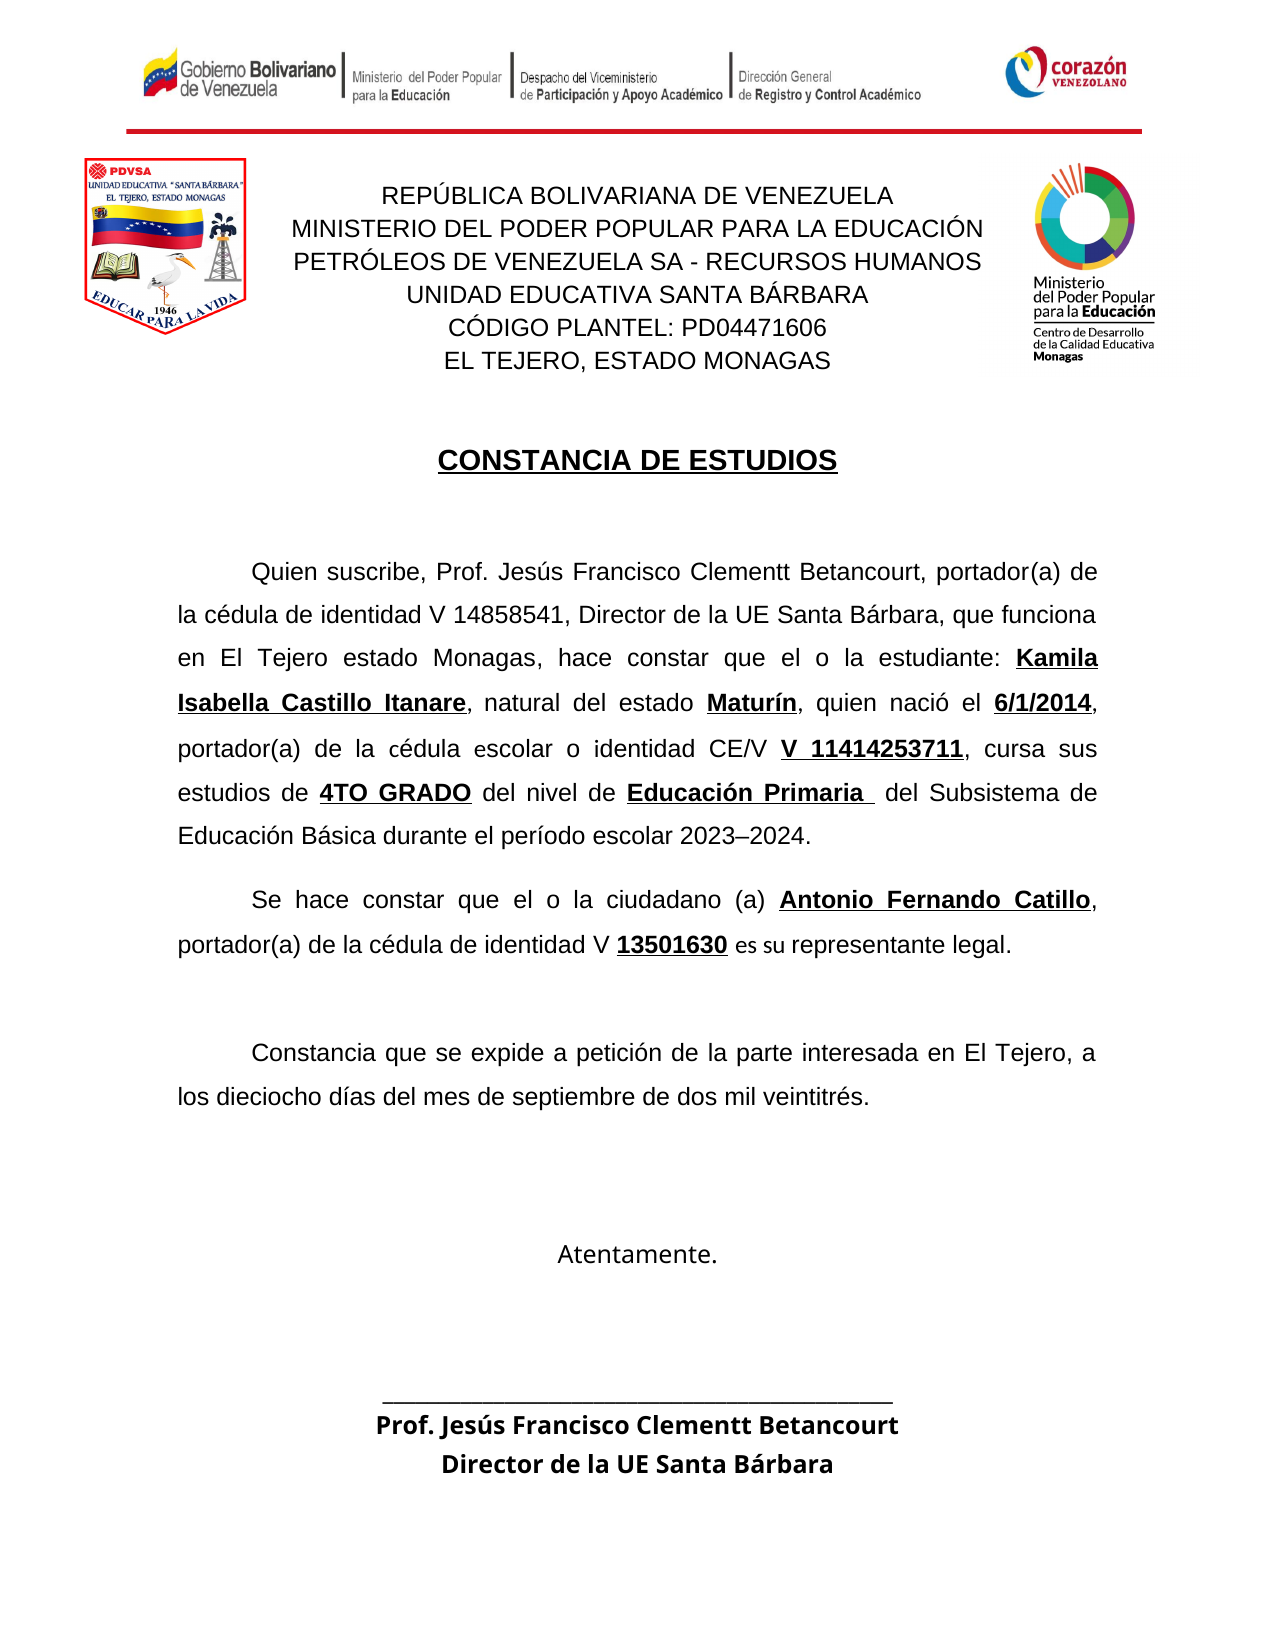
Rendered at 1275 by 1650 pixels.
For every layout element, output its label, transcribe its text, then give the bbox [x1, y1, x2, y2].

picture [978, 153, 1200, 377]
subtitle MINISTERIO DEL PODER POPULAR PARA LA EDUCACIÓN [252, 214, 978, 242]
subtitle REPÚBLICA BOLIVARIANA DE VENEZUELA [252, 181, 978, 209]
picture [79, 158, 252, 335]
text Se hace constar que el o la ciudadano (a) Antonio Fernando Catillo, portador(a) de la cédula de identidad V 13501630 es su representante legal. [177, 885, 1098, 959]
text CÓDIGO PLANTEL: PD04471606 [177, 313, 978, 341]
text Atentamente. [177, 1237, 1098, 1271]
text UNIDAD EDUCATIVA SANTA BÁRBARA [252, 280, 978, 308]
text EL TEJERO, ESTADO MONAGAS [177, 346, 978, 374]
text Prof. Jesús Francisco Clementt Betancourt [177, 1407, 1098, 1441]
text Director de la UE Santa Bárbara [177, 1447, 1098, 1481]
picture [126, 11, 1142, 134]
subtitle CONSTANCIA DE ESTUDIOS [177, 443, 1098, 476]
text Quien suscribe, Prof. Jesús Francisco Clementt Betancourt, portador(a) de la cédula de identidad V 14858541, Director de la UE Santa Bárbara, que funciona en El Tejero estado Monagas, hace constar que el o la estudiante: Kamila Isabella Castillo Itanare, natural del estado Maturín, quien nació el 6/1/2014, portador(a) de la cédula escolar o identidad CE/V V 11414253711, cursa sus estudios de 4TO GRADO del nivel de Educación Primaria del Subsistema de Educación Básica durante el período escolar 2023–2024. [177, 557, 1098, 849]
text Constancia que se expide a petición de la parte interesada en El Tejero, a los dieciocho días del mes de septiembre de dos mil veintitrés. [177, 1038, 1098, 1110]
subtitle PETRÓLEOS DE VENEZUELA SA - RECURSOS HUMANOS [252, 247, 978, 275]
text ______________________________________________ [177, 1373, 1098, 1407]
